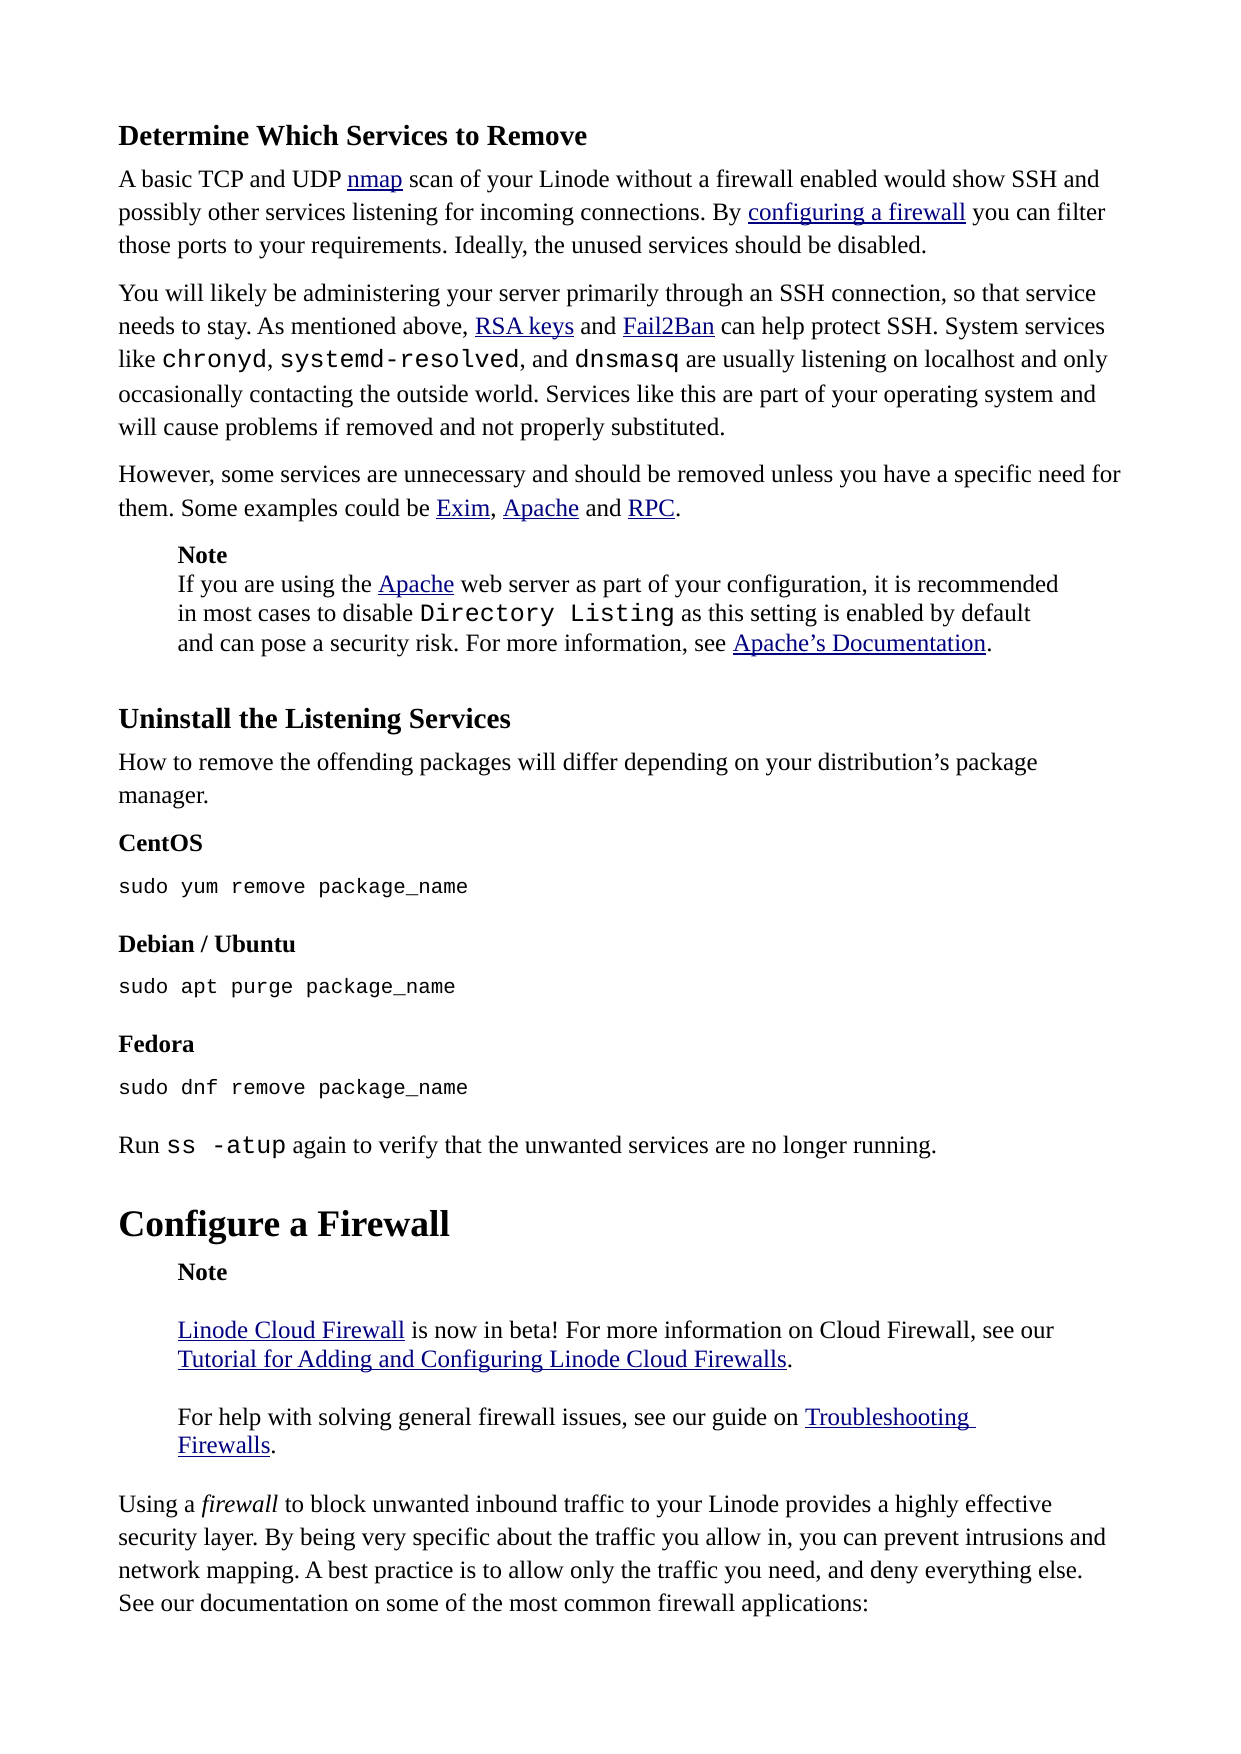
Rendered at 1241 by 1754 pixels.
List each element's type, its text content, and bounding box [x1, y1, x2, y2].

text However, some services are unnecessary and should be removed unless you have a specific need for them. Some examples could be Exim, Apache and RPC. [118, 459, 1122, 521]
subtitle Determine Which Services to Remove [118, 118, 1122, 152]
subtitle Configure a Firewall [118, 1201, 1122, 1244]
text Debian / Ubuntu [118, 929, 1122, 957]
text sudo apt purge package_name [118, 976, 1122, 1000]
text CentOS [118, 828, 1122, 857]
text If you are using the Apache web server as part of your configuration, it is recommended in most cases to disable Directory Listing as this setting is enabled by default and can pose a security risk. For more information, see Apache’s Documentation. [177, 569, 1063, 657]
subtitle Uninstall the Listening Services [118, 701, 1122, 735]
text You will likely be administering your server primarily through an SSH connection, so that service needs to stay. As mentioned above, RSA keys and Fail2Ban can help protect SSH. System services like chronyd, systemd-resolved, and dnsmasq are usually listening on localhost and only occasionally contacting the outside world. Services like this are part of your operating system and will cause problems if removed and not properly substituted. [118, 278, 1122, 441]
text Run ss -atup again to verify that the unwanted services are no longer running. [118, 1130, 1122, 1161]
text sudo yum remove package_name [118, 876, 1122, 899]
text Using a firewall to block unwanted inbound traffic to your Linode provides a highly effective security layer. By being very specific about the traffic you allow in, you can prevent intrusions and network mapping. A best practice is to allow only the traffic you need, and deny everything else. See our documentation on some of the most common firewall applications: [118, 1489, 1122, 1617]
text sudo dnf remove package_name [118, 1077, 1122, 1101]
text A basic TCP and UDP nmap scan of your Linode without a firewall enabled would show SSH and possibly other services listening for incoming connections. By configuring a firewall you can filter those ports to your requirements. Ideally, the unused services should be disabled. [118, 164, 1122, 259]
text How to remove the offending packages will differ depending on your distribution’s package manager. [118, 747, 1122, 809]
text Linode Cloud Firewall is now in beta! For more information on Cloud Firewall, see our Tutorial for Adding and Configuring Linode Cloud Firewalls. [177, 1315, 1063, 1372]
text For help with solving general firewall issues, see our guide on Troubleshooting Firewalls. [177, 1402, 1063, 1459]
text Note [177, 1257, 1063, 1285]
text Fedora [118, 1029, 1122, 1058]
text Note [177, 540, 1063, 569]
